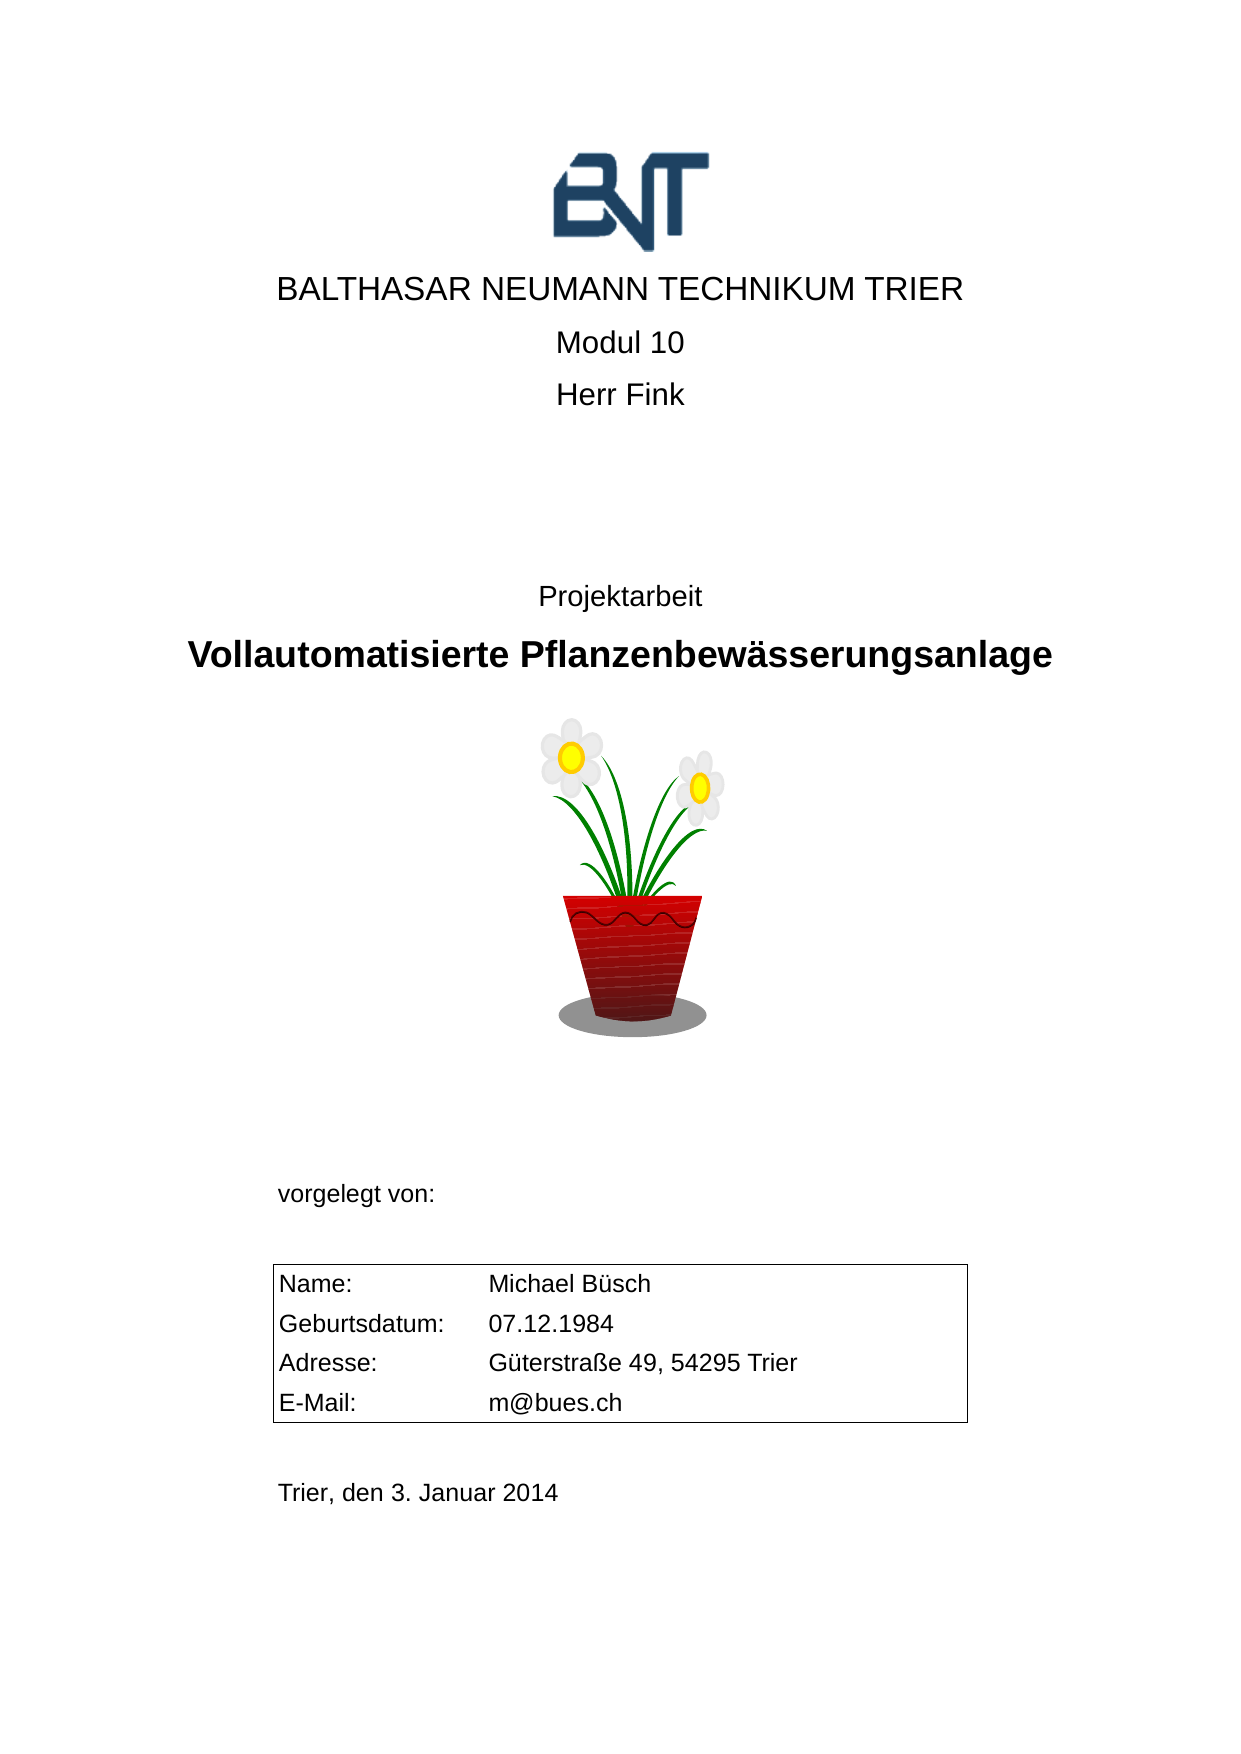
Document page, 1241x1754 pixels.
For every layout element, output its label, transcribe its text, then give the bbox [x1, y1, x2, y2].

picture [551, 150, 716, 252]
text Balthasar Neumann Technikum Trier [118, 118, 1122, 307]
text vorgelegt von: [278, 1180, 1122, 1208]
text Vollautomatisierte Pflanzenbewässerungsanlage [118, 634, 1122, 676]
table_header Michael Büsch [483, 1265, 967, 1304]
text Modul 10 [118, 325, 1122, 360]
text Herr Fink [118, 377, 1122, 412]
text Trier, den 3. Januar 2014 [278, 1478, 1122, 1506]
table_cell Adresse: [274, 1343, 483, 1383]
table_cell Güterstraße 49, 54295 Trier [483, 1343, 967, 1383]
text Projektarbeit [118, 580, 1122, 613]
table_cell Geburtsdatum: [274, 1304, 483, 1343]
table_cell 07.12.1984 [483, 1304, 967, 1343]
table_cell m@bues.ch [483, 1383, 967, 1422]
table_header Name: [274, 1265, 483, 1304]
table_cell E-Mail: [274, 1383, 483, 1422]
